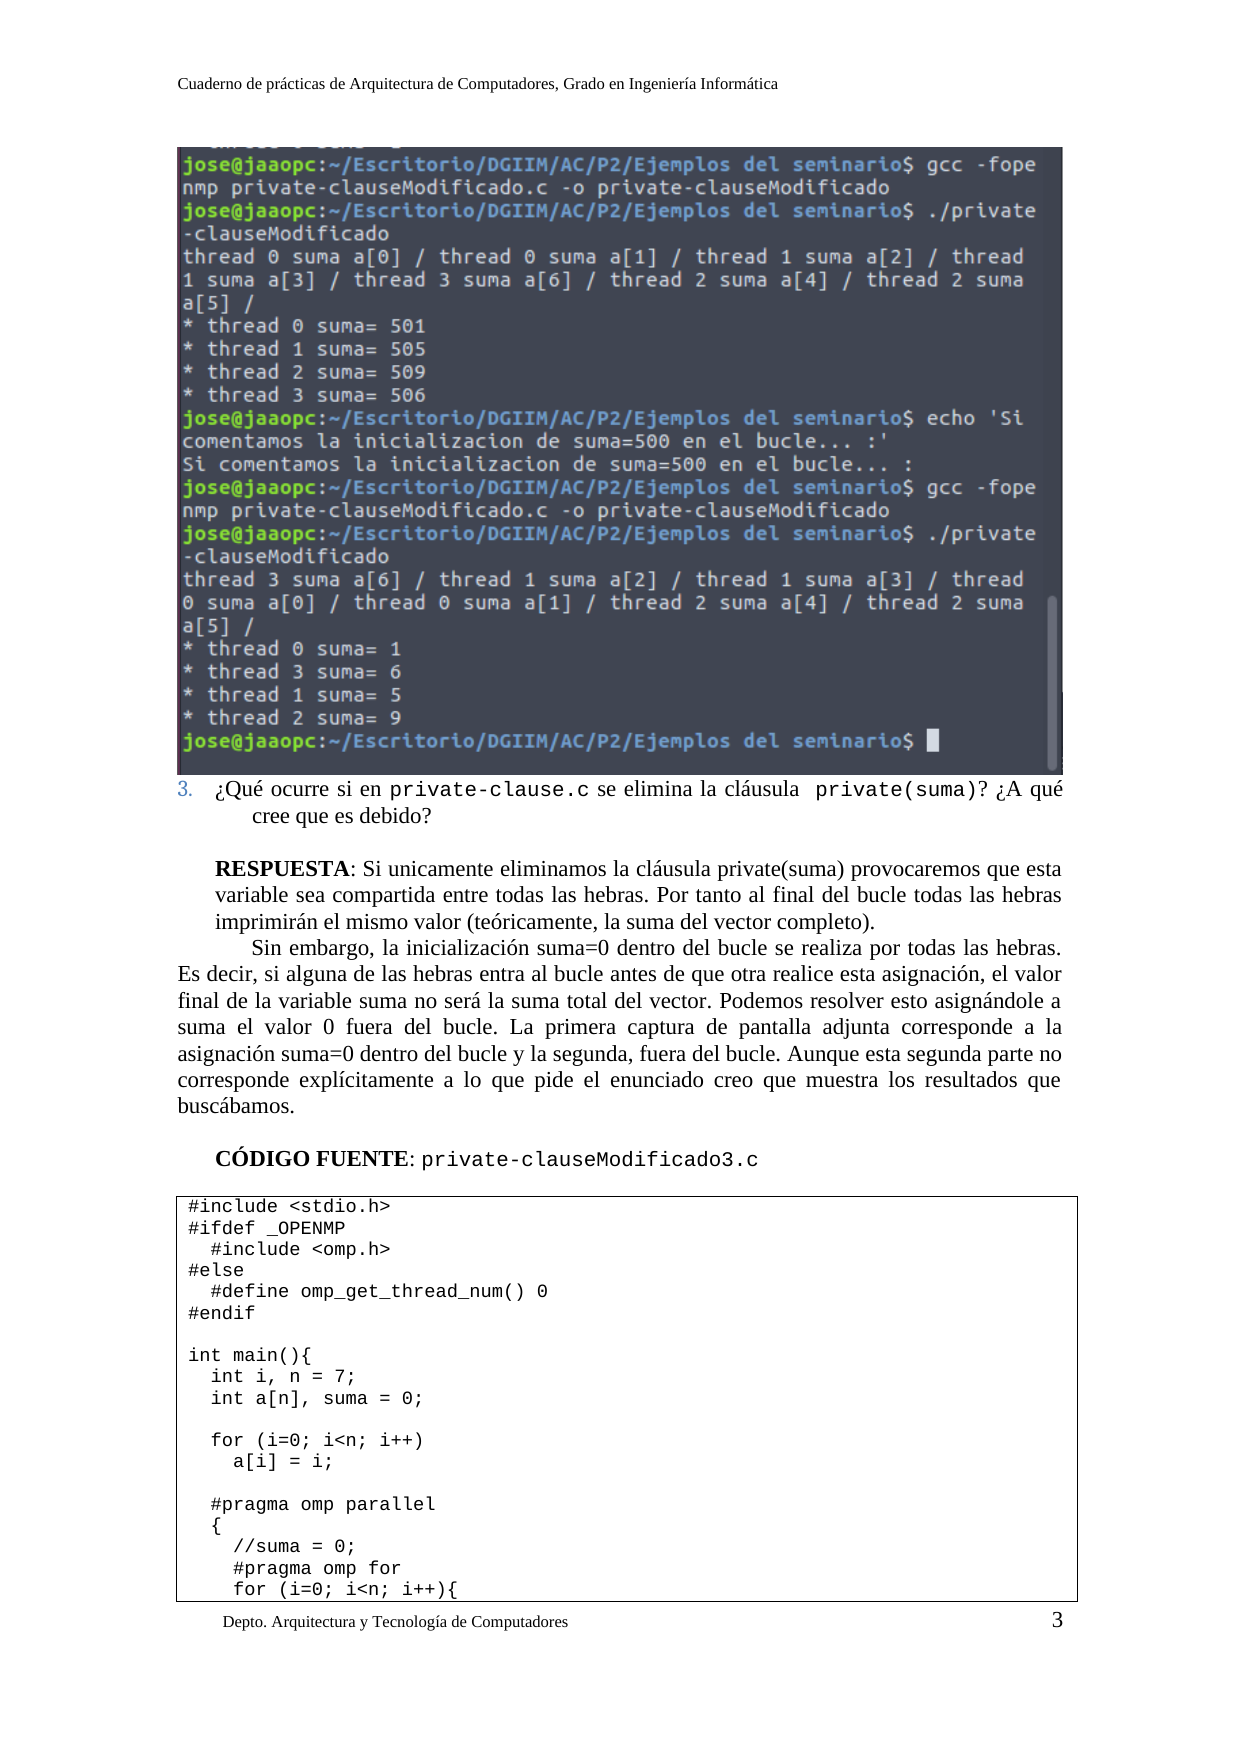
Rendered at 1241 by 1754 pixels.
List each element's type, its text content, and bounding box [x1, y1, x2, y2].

text RESPUESTA: Si unicamente eliminamos la cláusula private(suma) provocaremos que esta variable sea compartida entre todas las hebras. Por tanto al final del bucle todas las hebras imprimirán el mismo valor (teóricamente, la suma del vector completo). [215, 855, 1063, 934]
list ¿Qué ocurre si en private-clause.c se elimina la cláusula private(suma)? ¿A qué cree que es debido? [177, 775, 1063, 829]
picture [177, 147, 1063, 775]
table_header #include <stdio.h> #ifdef _OPENMP #include <omp.h> #else #define omp_get_thread_num() 0 #endif int main(){ int i, n = 7; int a[n], suma = 0; for (i=0; i<n; i++) a[i] = i; #pragma omp parallel { //suma = 0; #pragma omp for for (i=0; i<n; i++){ [177, 1197, 1077, 1601]
text Sin embargo, la inicialización suma=0 dentro del bucle se realiza por todas las hebras. Es decir, si alguna de las hebras entra al bucle antes de que otra realice esta asignación, el valor final de la variable suma no será la suma total del vector. Podemos resolver esto asignándole a suma el valor 0 fuera del bucle. La primera captura de pantalla adjunta corresponde a la asignación suma=0 dentro del bucle y la segunda, fuera del bucle. Aunque esta segunda parte no corresponde explícitamente a lo que pide el enunciado creo que muestra los resultados que buscábamos. [177, 934, 1063, 1119]
text CÓDIGO FUENTE: private-clauseModificado3.c [215, 1145, 1063, 1173]
